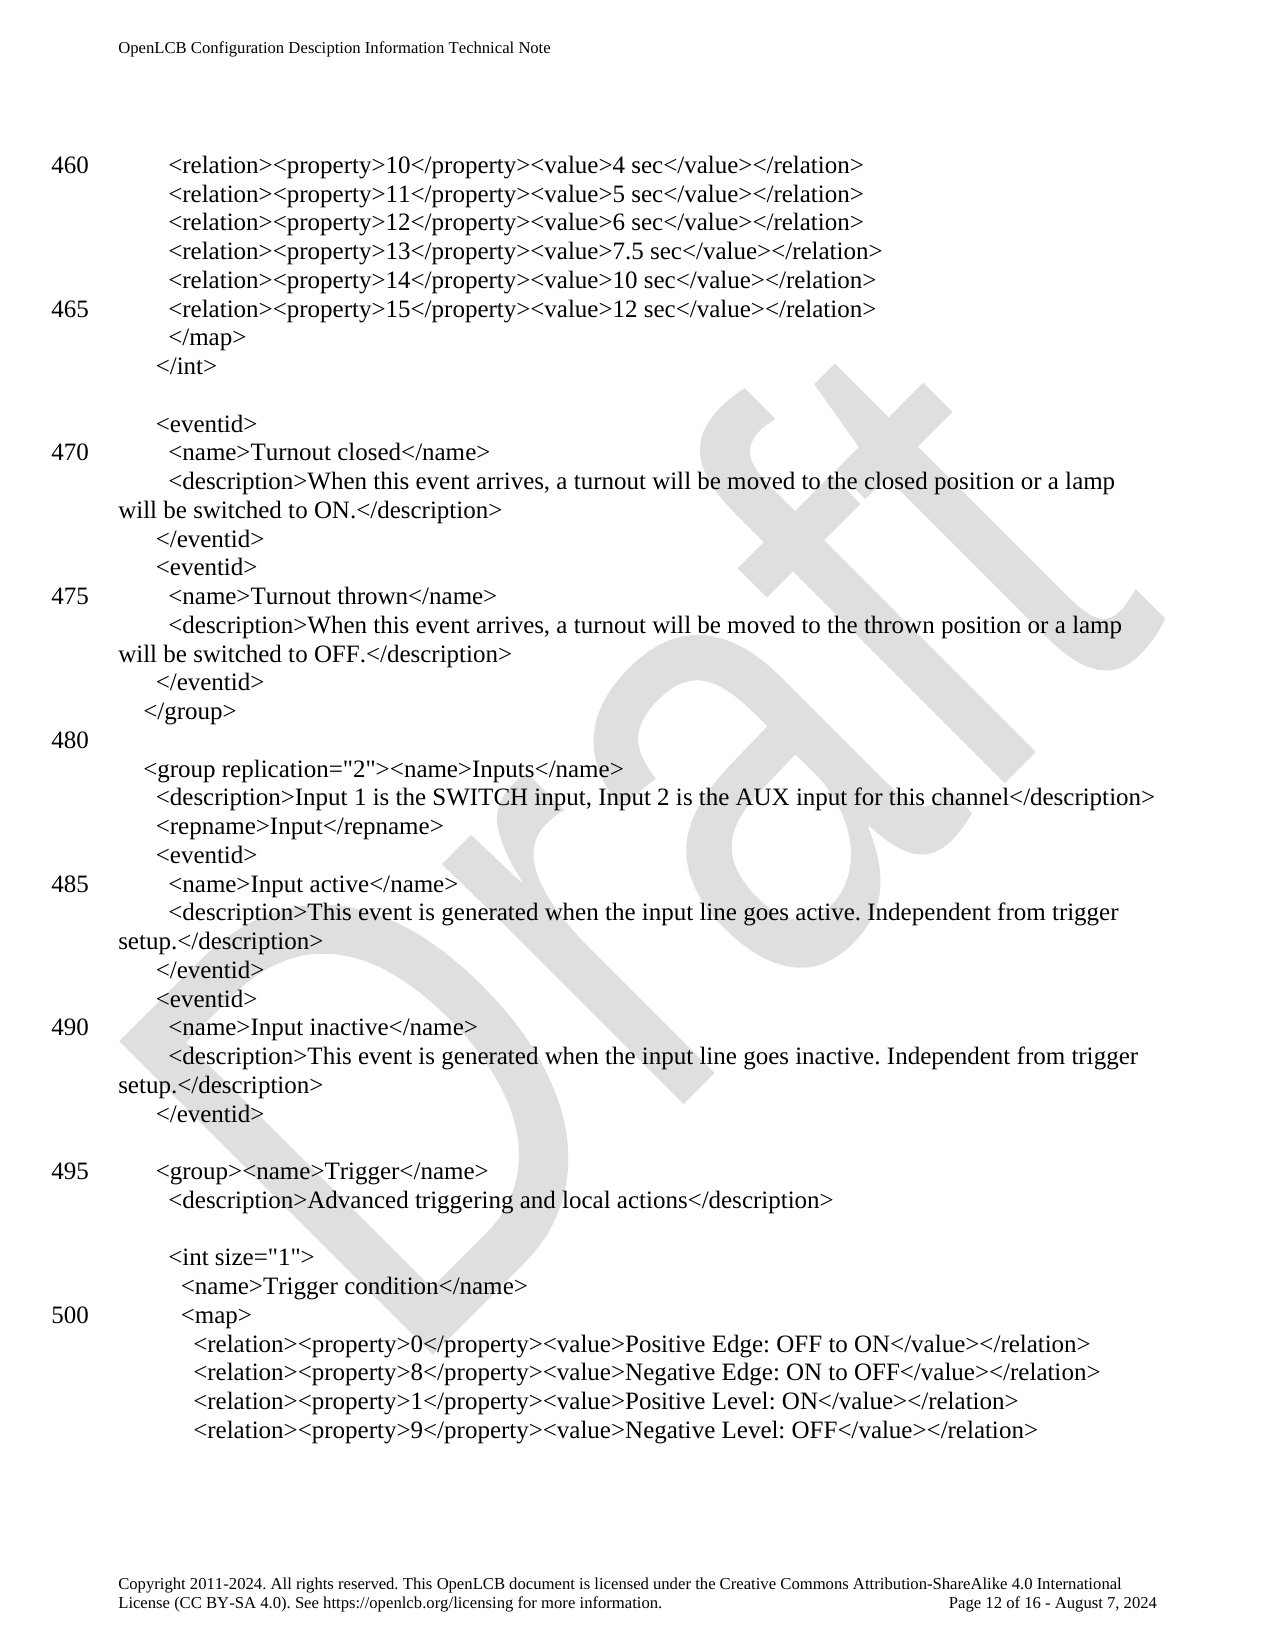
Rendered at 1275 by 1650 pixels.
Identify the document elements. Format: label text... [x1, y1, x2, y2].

text [534, 840, 688, 869]
text <eventid> [118, 552, 752, 581]
text <description>Input 1 is the SWITCH input, Input 2 is the AUX input for this channel</description> [118, 782, 514, 811]
text </eventid> [450, 955, 562, 984]
text <description>This event is generated when the input line goes active. Independent from trigger setup.</description> [118, 897, 533, 955]
text </eventid> [118, 955, 204, 984]
text <description>This event is generated when the input line goes inactive. Independent from trigger setup.</description> [187, 1041, 505, 1099]
text <int size="1"> [118, 1242, 348, 1271]
text <group><name>Trigger</name> [301, 1156, 518, 1185]
text <group><name>Trigger</name> [118, 1156, 262, 1185]
text [866, 581, 1018, 610]
text [1025, 552, 1157, 581]
text </eventid> [244, 1099, 515, 1127]
text <name>Trigger condition</name> [489, 1271, 1157, 1300]
text [732, 840, 850, 869]
text [387, 1242, 476, 1271]
text </eventid> [598, 955, 1157, 984]
text <description>When this event arrives, a turnout will be moved to the closed position or a lamp will be switched to ON.</description> [842, 480, 932, 524]
text [460, 1300, 1157, 1329]
text [801, 696, 945, 725]
text <name>Trigger condition</name> [118, 1271, 377, 1300]
text <eventid> [118, 840, 464, 869]
text [929, 409, 1157, 437]
text <name>Input active</name> [118, 869, 474, 897]
text </int> [118, 351, 1157, 380]
text <description>Advanced triggering and local actions</description> [330, 1185, 514, 1214]
text <description>Input 1 is the SWITCH input, Input 2 is the AUX input for this channel</description> [888, 782, 1157, 811]
text <relation><property>9</property><value>Negative Level: OFF</value></relation> [118, 1415, 1157, 1444]
text <relation><property>1</property><value>Positive Level: ON</value></relation> [118, 1386, 1157, 1415]
text [733, 811, 849, 840]
text <description>When this event arrives, a turnout will be moved to the thrown position or a lamp will be switched to OFF.</description> [118, 610, 887, 667]
text [954, 811, 1157, 840]
text <name>Turnout thrown</name> [118, 581, 830, 610]
text [837, 552, 989, 581]
text <description>Advanced triggering and local actions</description> [118, 1185, 291, 1214]
text </eventid> [559, 1099, 1157, 1127]
text [536, 869, 699, 897]
text <description>When this event arrives, a turnout will be moved to the thrown position or a lamp will be switched to OFF.</description> [895, 610, 1085, 667]
text <eventid> [118, 409, 718, 437]
text </eventid> [118, 1099, 204, 1127]
text <eventid> [627, 984, 1157, 1012]
text [772, 667, 916, 696]
text <name>Input inactive</name> [189, 1012, 468, 1041]
text <description>This event is generated when the input line goes active. Independent from trigger setup.</description> [549, 897, 756, 955]
text <relation><property>8</property><value>Negative Edge: ON to OFF</value></relation> [118, 1357, 1157, 1386]
text <relation><property>12</property><value>6 sec</value></relation> [118, 207, 1157, 236]
text <relation><property>13</property><value>7.5 sec</value></relation> [118, 236, 1157, 265]
text [825, 524, 960, 552]
text <group><name>Trigger</name> [567, 1156, 1157, 1185]
text <eventid> [218, 984, 440, 1012]
text <description>Advanced triggering and local actions</description> [558, 1185, 1157, 1214]
text <name>Input inactive</name> [655, 1012, 1157, 1041]
text <name>Turnout closed</name> [118, 437, 702, 466]
text [537, 811, 695, 840]
text <description>This event is generated when the input line goes inactive. Independent from trigger setup.</description> [118, 1041, 176, 1099]
text [518, 1242, 1157, 1271]
text [478, 840, 514, 869]
text <eventid> [482, 984, 590, 1012]
text <relation><property>11</property><value>5 sec</value></relation> [118, 179, 1157, 207]
text [756, 409, 850, 437]
text <group replication="2"><name>Inputs</name> [859, 754, 1002, 782]
text <description>When this event arrives, a turnout will be moved to the closed position or a lamp will be switched to ON.</description> [939, 466, 1157, 524]
text <description>This event is generated when the input line goes inactive. Independent from trigger setup.</description> [684, 1041, 1157, 1099]
text [874, 840, 1157, 869]
text </group> [118, 696, 606, 725]
text <map> [118, 1300, 406, 1329]
text [642, 696, 765, 725]
text <group replication="2"><name>Inputs</name> [771, 755, 821, 782]
text <repname>Input</repname> [118, 811, 500, 840]
text <relation><property>0</property><value>Positive Edge: OFF to ON</value></relation> [118, 1329, 446, 1357]
text [981, 696, 1157, 725]
text <relation><property>14</property><value>10 sec</value></relation> [118, 265, 1157, 294]
text </map> [118, 322, 1157, 351]
text <relation><property>0</property><value>Positive Edge: OFF to ON</value></relation> [448, 1329, 1157, 1357]
text <description>When this event arrives, a turnout will be moved to the closed position or a lamp will be switched to ON.</description> [118, 466, 744, 524]
text <group replication="2"><name>Inputs</name> [1007, 754, 1157, 782]
text [664, 681, 733, 696]
text </eventid> [118, 524, 762, 552]
text <description>This event is generated when the input line goes inactive. Independent from trigger setup.</description> [529, 1041, 677, 1099]
text <name>Input inactive</name> [118, 1012, 147, 1041]
text [952, 667, 1157, 696]
text <eventid> [118, 984, 175, 1012]
text <relation><property>15</property><value>12 sec</value></relation> [118, 294, 1157, 322]
text [738, 869, 849, 897]
text [919, 437, 1157, 466]
text [880, 869, 1157, 897]
text <description>When this event arrives, a turnout will be moved to the closed position or a lamp will be switched to ON.</description> [755, 466, 839, 510]
text <group replication="2"><name>Inputs</name> [642, 754, 739, 782]
text </eventid> [247, 955, 406, 984]
text <description>Input 1 is the SWITCH input, Input 2 is the AUX input for this channel</description> [538, 782, 714, 811]
text <name>Input inactive</name> [508, 1012, 619, 1041]
text [1054, 581, 1157, 610]
text <group replication="2"><name>Inputs</name> [118, 754, 603, 782]
text <description>Input 1 is the SWITCH input, Input 2 is the AUX input for this channel</description> [745, 782, 840, 811]
text <relation><property>10</property><value>4 sec</value></relation> [118, 150, 1157, 179]
text </eventid> [118, 667, 629, 696]
text <description>This event is generated when the input line goes active. Independent from trigger setup.</description> [841, 897, 1157, 955]
text [750, 437, 858, 466]
text [997, 524, 1157, 552]
